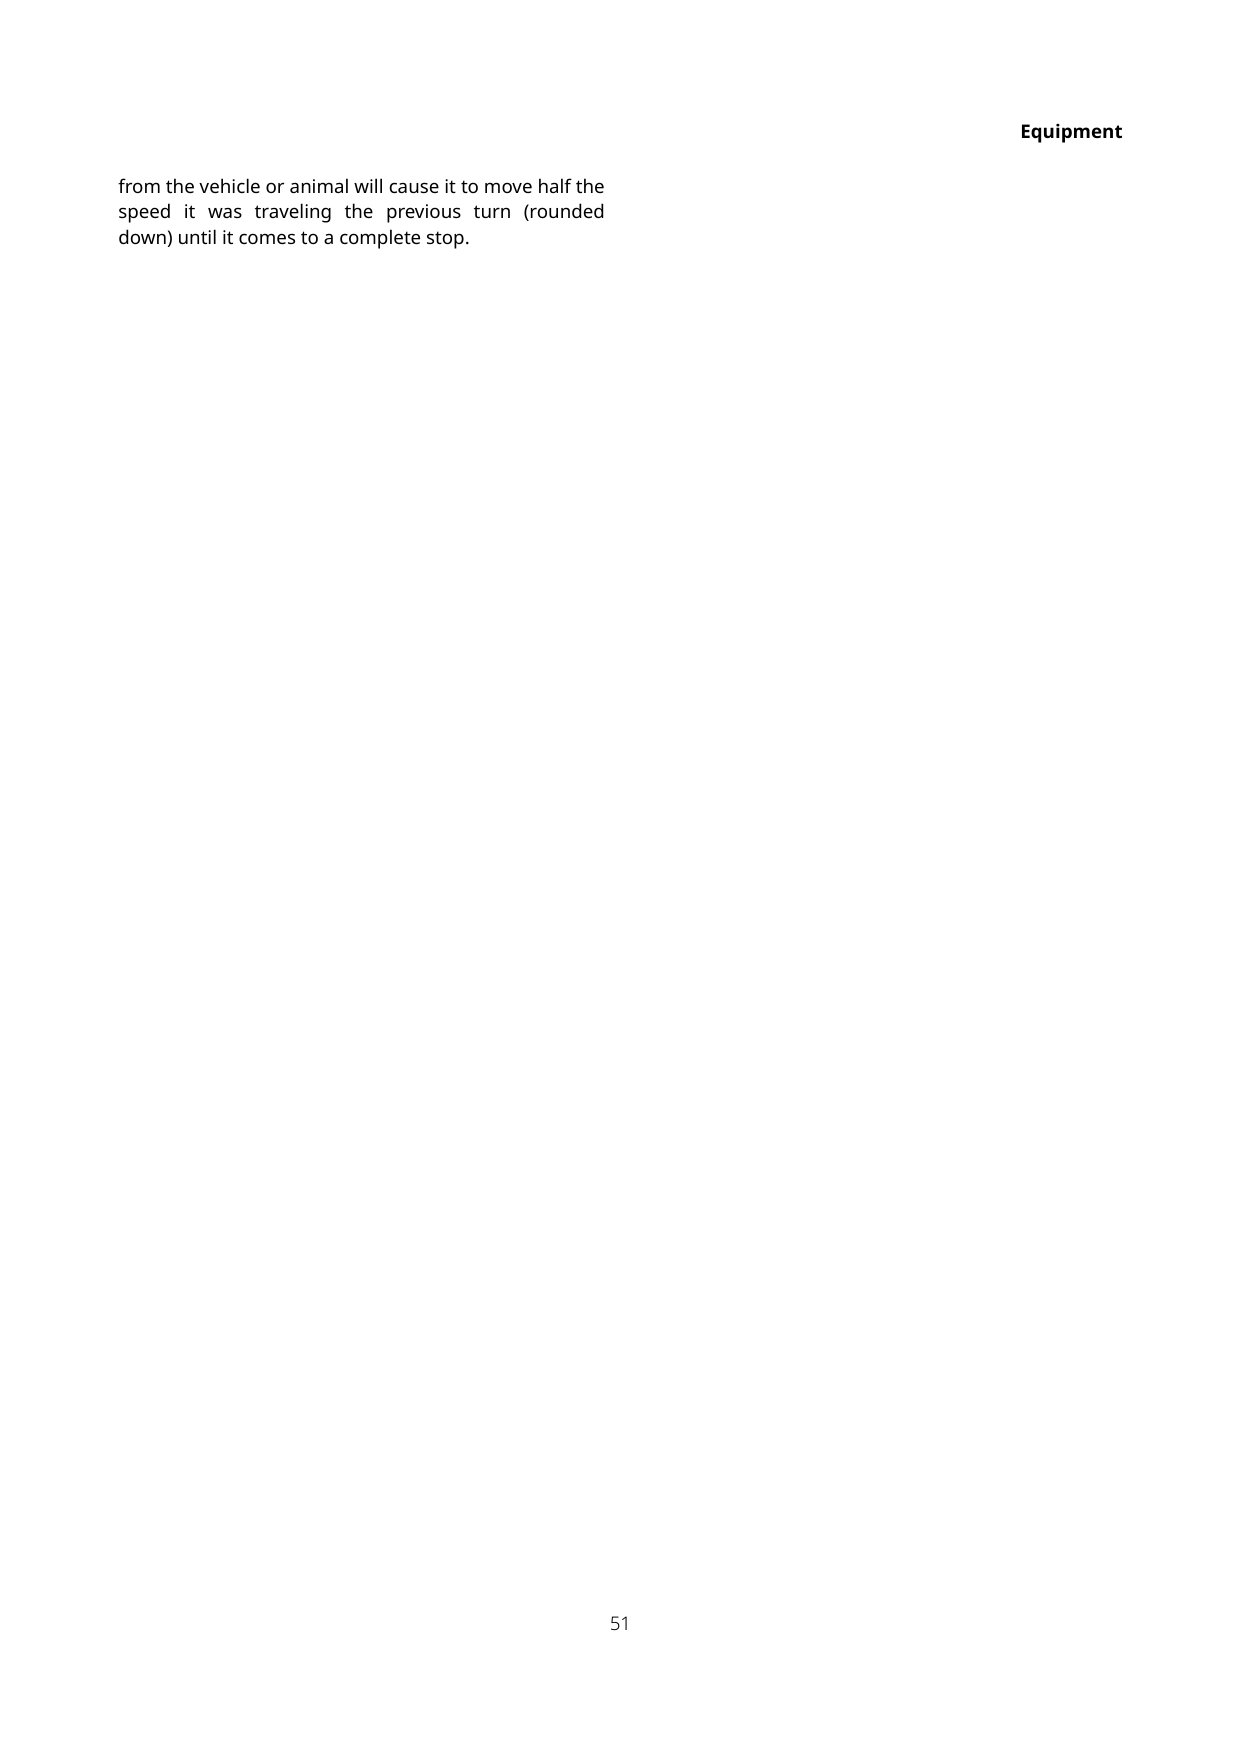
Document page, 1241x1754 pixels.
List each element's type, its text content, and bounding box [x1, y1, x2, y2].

text from the vehicle or animal will cause it to move half the speed it was traveling the previous turn (rounded down) until it comes to a complete stop. [118, 173, 605, 250]
